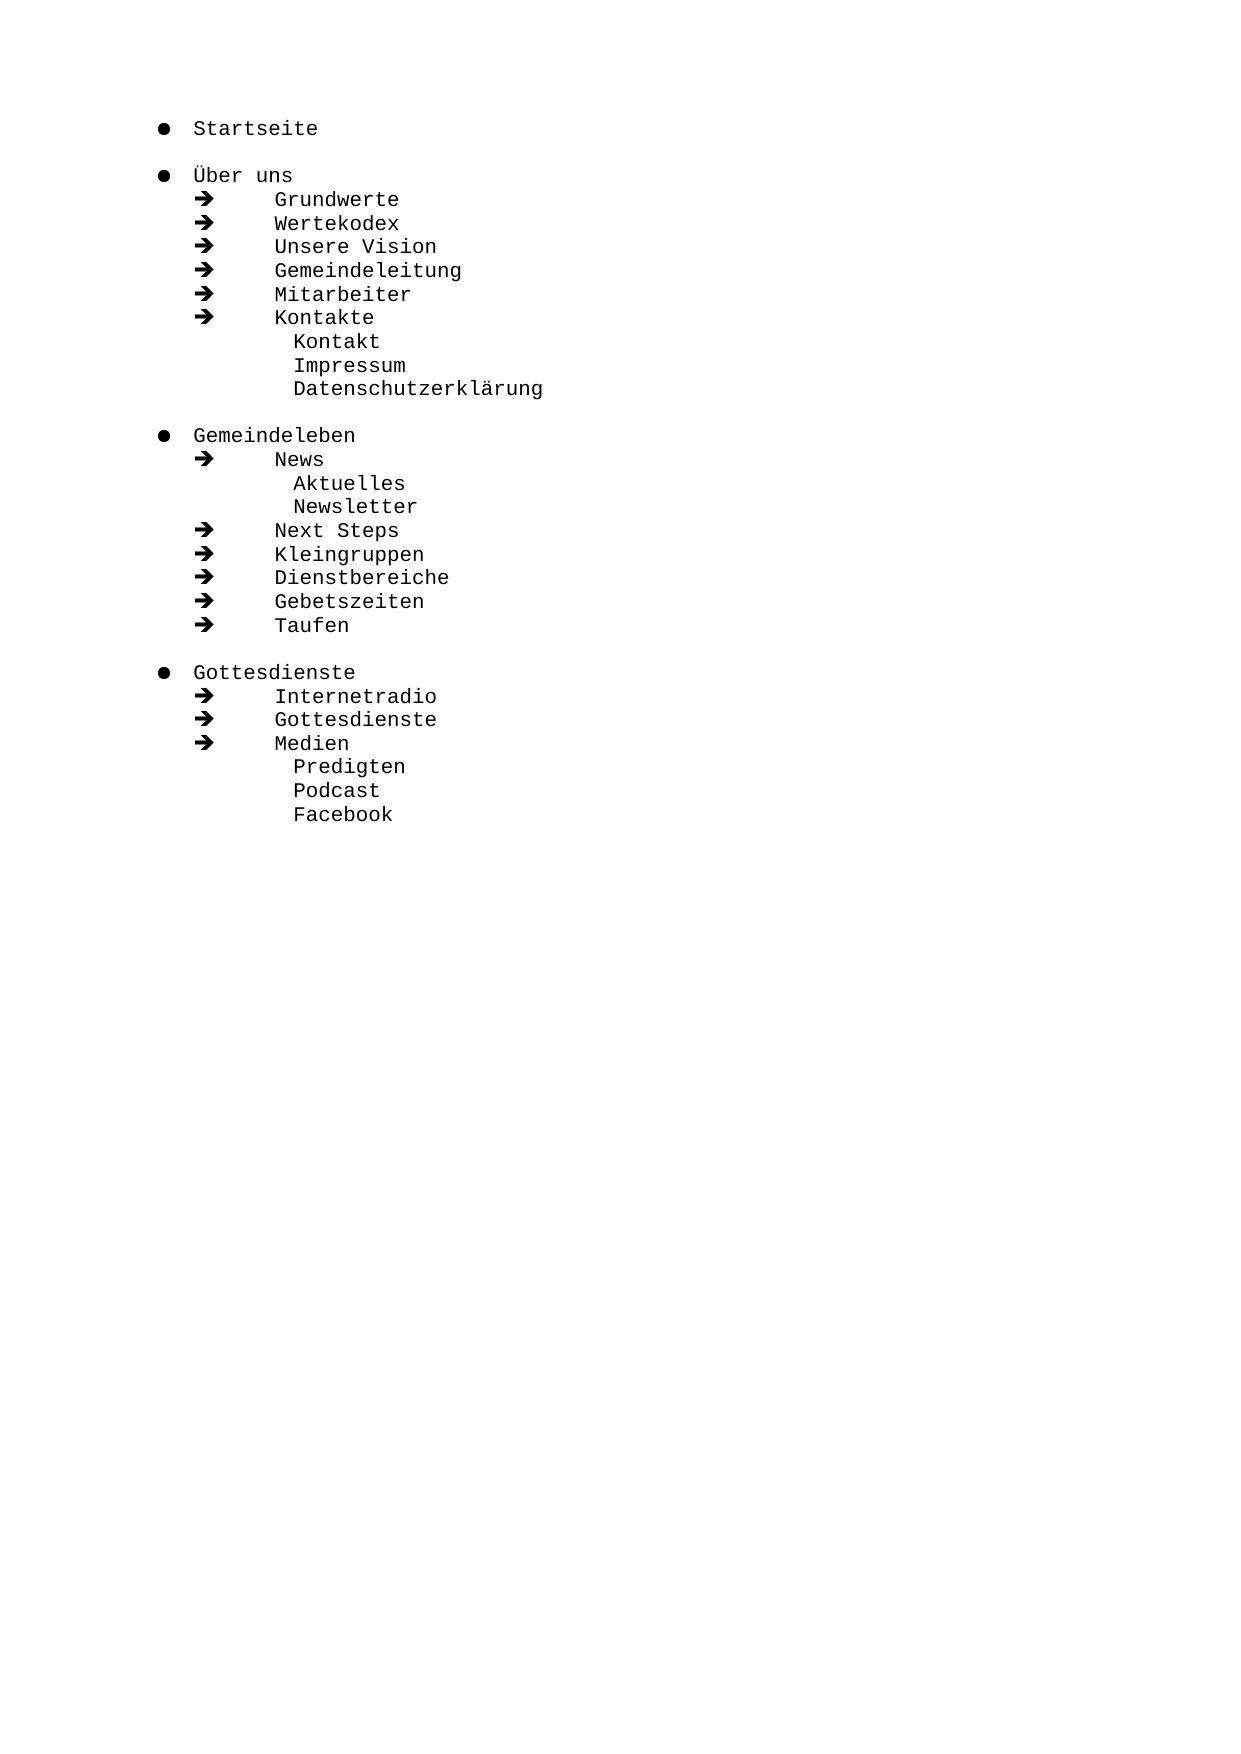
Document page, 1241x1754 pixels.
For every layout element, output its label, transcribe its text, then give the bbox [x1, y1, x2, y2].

list Wertekodex [193, 213, 1122, 236]
list Grundwerte [193, 189, 1122, 213]
text Podcast [118, 780, 1122, 804]
list Gebetszeiten [193, 591, 1122, 615]
list Über uns [156, 165, 1122, 189]
text Kontakt [118, 331, 1122, 354]
list Gemeindeleitung [193, 260, 1122, 284]
text Aktuelles [118, 473, 1122, 496]
list Dienstbereiche [193, 567, 1122, 591]
list Internetradio [193, 686, 1122, 709]
list Taufen [193, 615, 1122, 638]
text Impressum [118, 354, 1122, 378]
list Mitarbeiter [193, 284, 1122, 307]
list Medien [193, 733, 1122, 757]
list Gemeindeleben [156, 426, 1122, 449]
list Unsere Vision [193, 236, 1122, 260]
list Kleingruppen [193, 544, 1122, 567]
text Newsletter [118, 496, 1122, 520]
text Facebook [118, 804, 1122, 827]
list News [193, 449, 1122, 473]
list Kontakte [193, 307, 1122, 331]
list Gottesdienste [193, 709, 1122, 733]
text Predigten [118, 757, 1122, 780]
text Datenschutzerklärung [118, 378, 1122, 402]
list Gottesdienste [156, 662, 1122, 686]
list Startseite [156, 118, 1122, 142]
list Next Steps [193, 520, 1122, 544]
